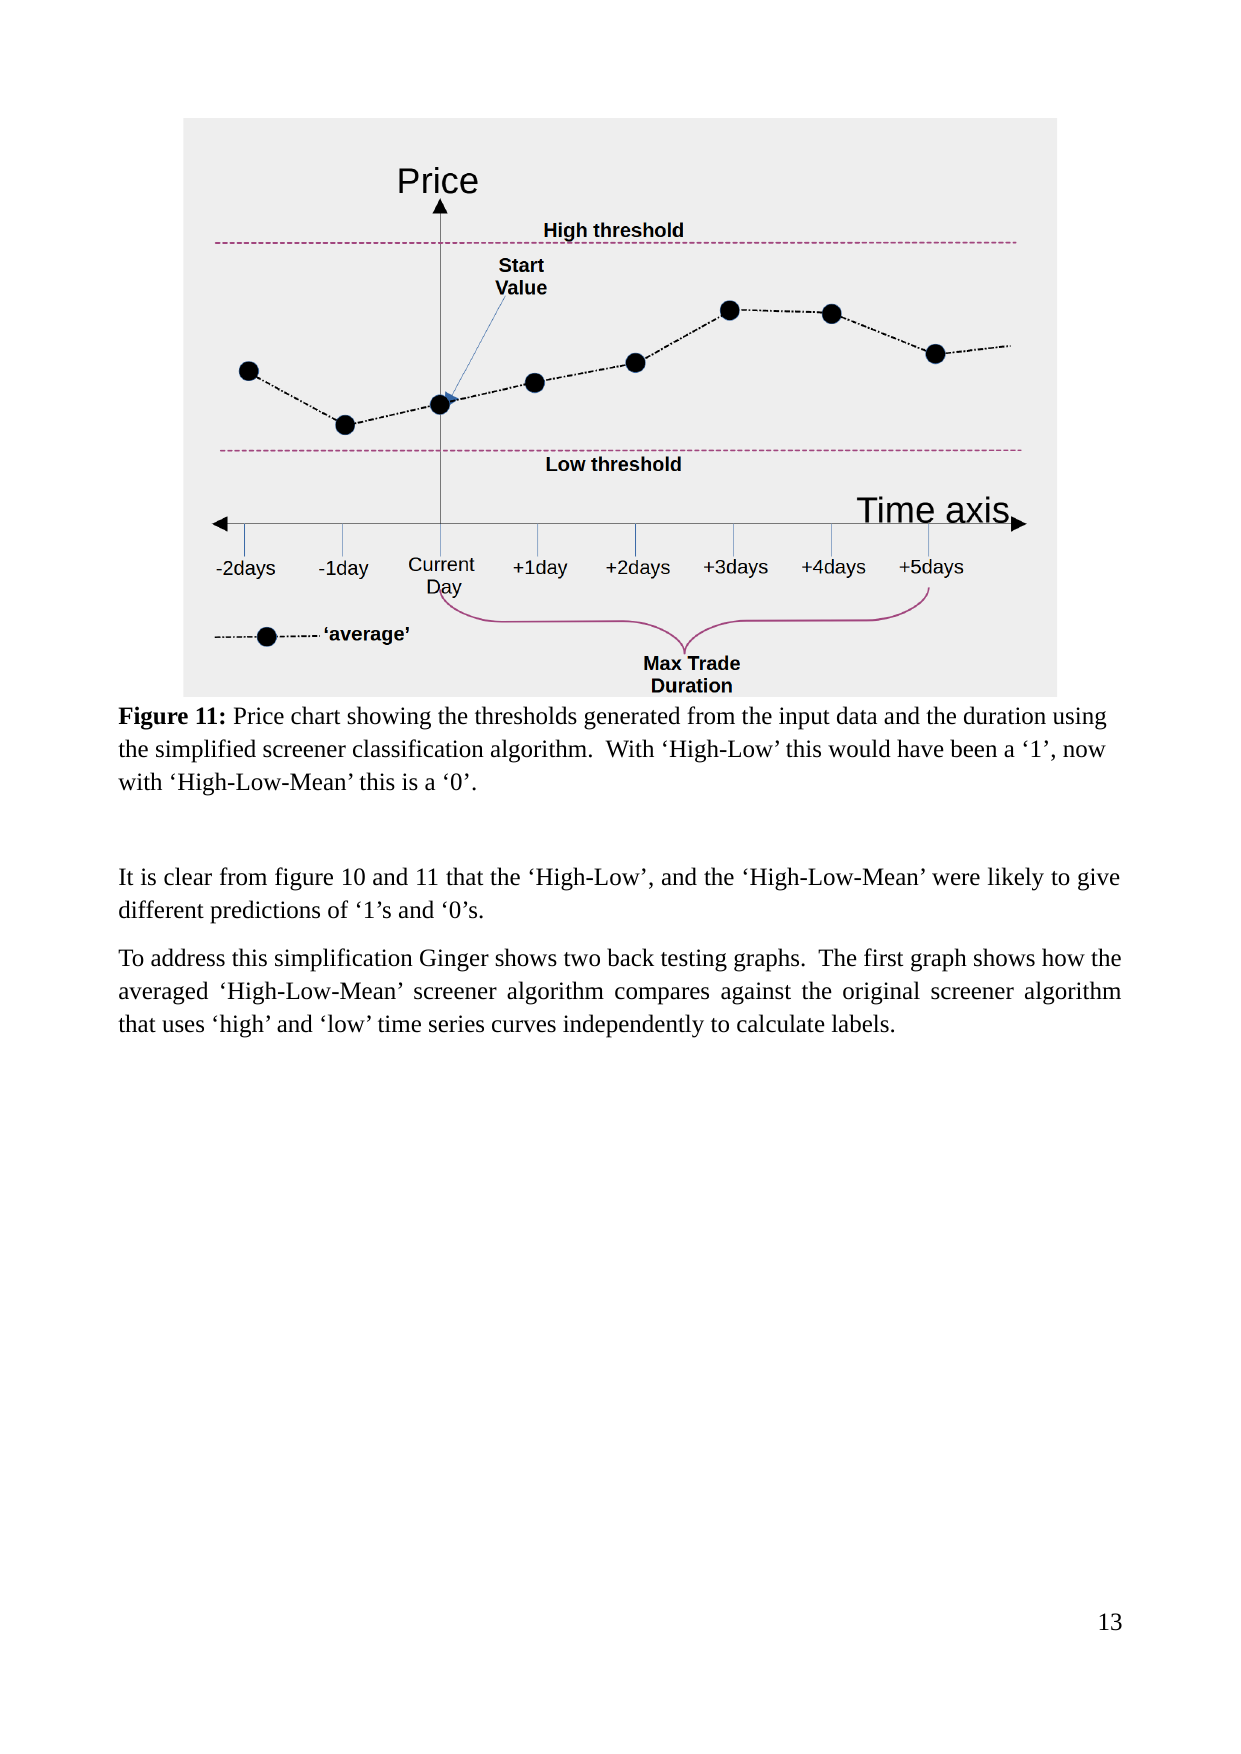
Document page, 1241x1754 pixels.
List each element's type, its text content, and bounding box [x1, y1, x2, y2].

text To address this simplification Ginger shows two back testing graphs. The first graph shows how the averaged ‘High-Low-Mean’ screener algorithm compares against the original screener algorithm that uses ‘high’ and ‘low’ time series curves independently to calculate labels. [118, 943, 1122, 1038]
text Figure 11: Price chart showing the thresholds generated from the input data and the duration using the simplified screener classification algorithm. With ‘High-Low’ this would have been a ‘1’, now with ‘High-Low-Mean’ this is a ‘0’. [118, 118, 1122, 796]
text It is clear from figure 10 and 11 that the ‘High-Low’, and the ‘High-Low-Mean’ were likely to give different predictions of ‘1’s and ‘0’s. [118, 862, 1122, 924]
picture [183, 118, 1058, 697]
